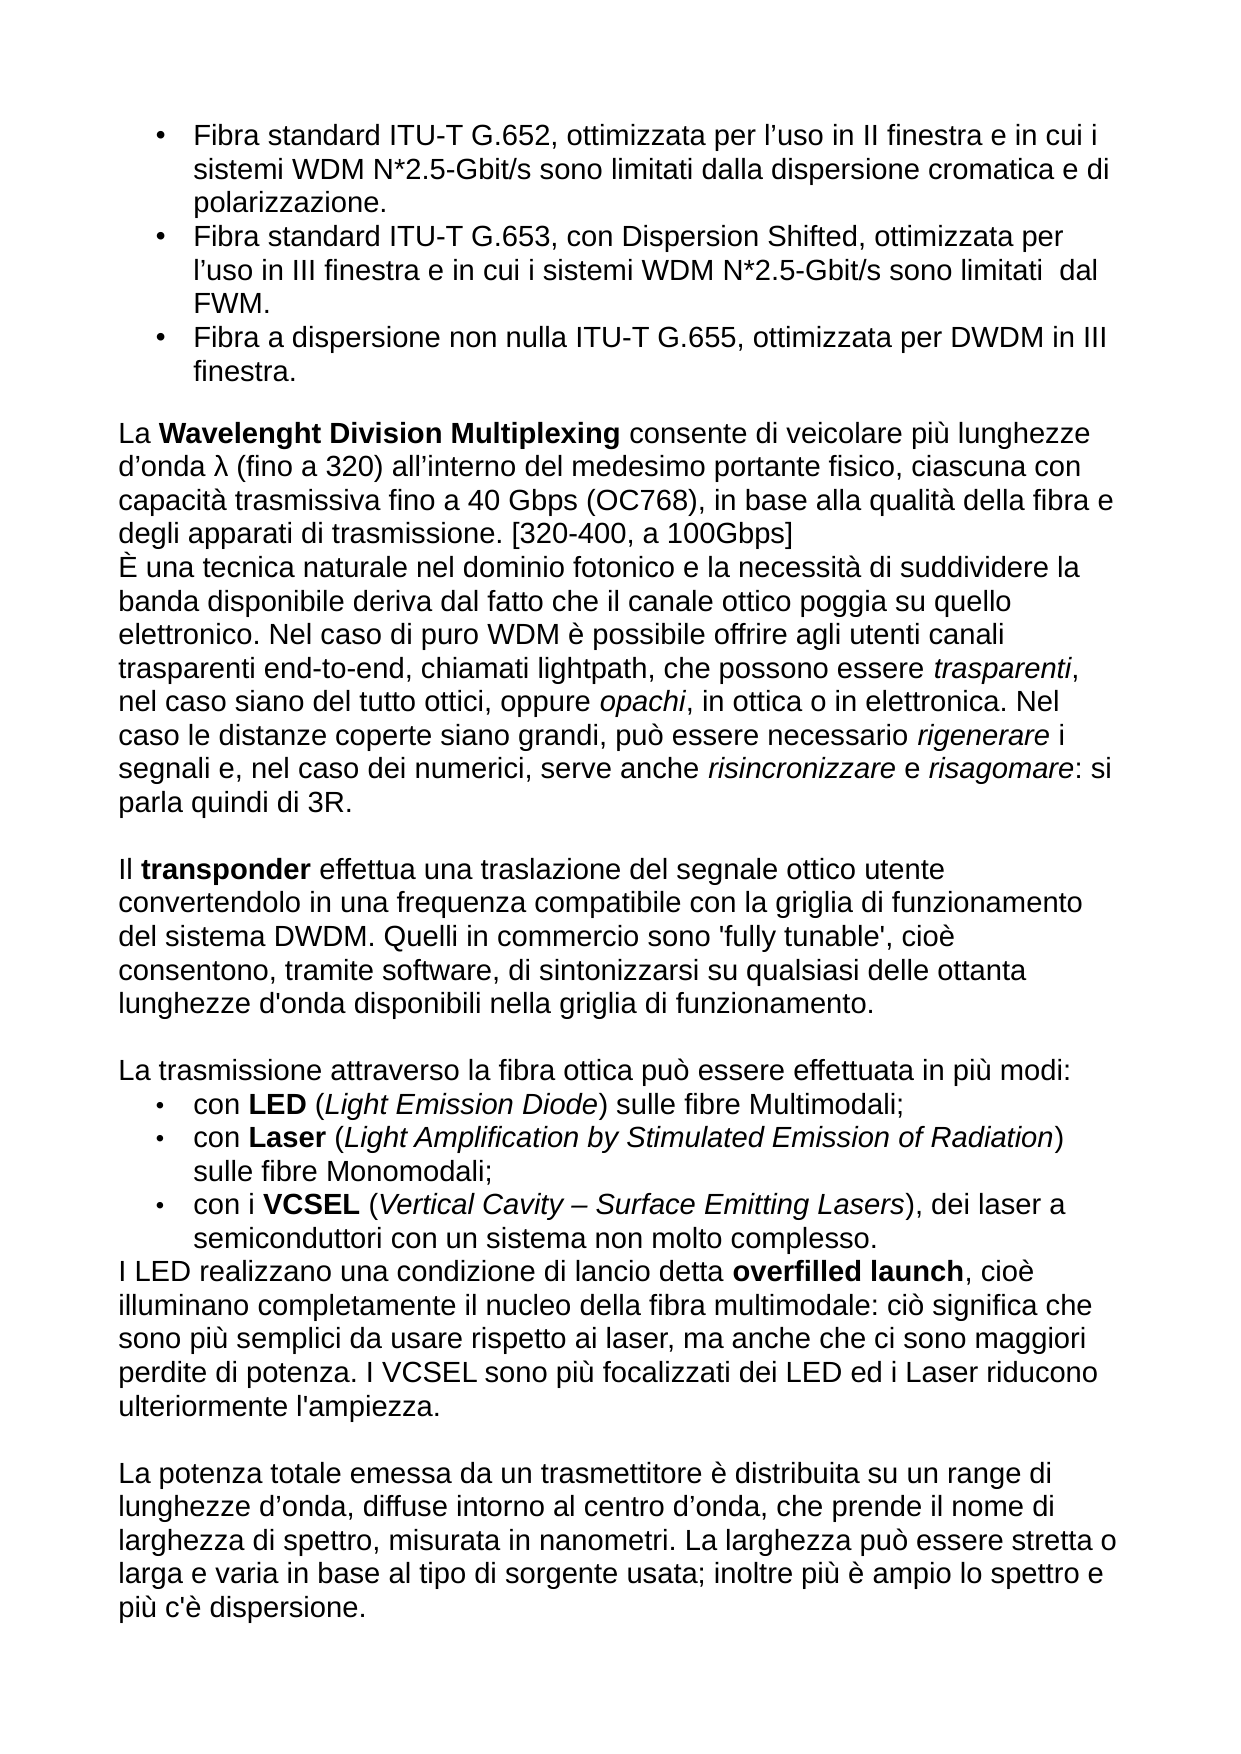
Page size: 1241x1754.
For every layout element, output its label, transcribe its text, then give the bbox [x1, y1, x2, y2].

list Fibra standard ITU-T G.653, con Dispersion Shifted, ottimizzata per l’uso in III finestra e in cui i sistemi WDM N*2.5-Gbit/s sono limitati dal FWM. [156, 219, 1122, 320]
list con i VCSEL (Vertical Cavity – Surface Emitting Lasers), dei laser a semiconduttori con un sistema non molto complesso. [156, 1187, 1122, 1254]
text È una tecnica naturale nel dominio fotonico e la necessità di suddividere la banda disponibile deriva dal fatto che il canale ottico poggia su quello elettronico. Nel caso di puro WDM è possibile offrire agli utenti canali trasparenti end-to-end, chiamati lightpath, che possono essere trasparenti, nel caso siano del tutto ottici, oppure opachi, in ottica o in elettronica. Nel caso le distanze coperte siano grandi, può essere necessario rigenerare i segnali e, nel caso dei numerici, serve anche risincronizzare e risagomare: si parla quindi di 3R. [118, 550, 1122, 818]
list con LED (Light Emission Diode) sulle fibre Multimodali; [156, 1087, 1122, 1120]
text Il transponder effettua una traslazione del segnale ottico utente convertendolo in una frequenza compatibile con la griglia di funzionamento del sistema DWDM. Quelli in commercio sono 'fully tunable', cioè consentono, tramite software, di sintonizzarsi su qualsiasi delle ottanta lunghezze d'onda disponibili nella griglia di funzionamento. [118, 852, 1122, 1019]
list Fibra standard ITU-T G.652, ottimizzata per l’uso in II finestra e in cui i sistemi WDM N*2.5-Gbit/s sono limitati dalla dispersione cromatica e di polarizzazione. [156, 118, 1122, 219]
text I LED realizzano una condizione di lancio detta overfilled launch, cioè illuminano completamente il nucleo della fibra multimodale: ciò significa che sono più semplici da usare rispetto ai laser, ma anche che ci sono maggiori perdite di potenza. I VCSEL sono più focalizzati dei LED ed i Laser riducono ulteriormente l'ampiezza. [118, 1254, 1122, 1422]
text La trasmissione attraverso la fibra ottica può essere effettuata in più modi: [118, 1053, 1122, 1087]
list con Laser (Light Amplification by Stimulated Emission of Radiation) sulle fibre Monomodali; [156, 1120, 1122, 1187]
text La potenza totale emessa da un trasmettitore è distribuita su un range di lunghezze d’onda, diffuse intorno al centro d’onda, che prende il nome di larghezza di spettro, misurata in nanometri. La larghezza può essere stretta o larga e varia in base al tipo di sorgente usata; inoltre più è ampio lo spettro e più c'è dispersione. [118, 1456, 1122, 1623]
text La Wavelenght Division Multiplexing consente di veicolare più lunghezze d’onda λ (fino a 320) all’interno del medesimo portante fisico, ciascuna con capacità trasmissiva fino a 40 Gbps (OC768), in base alla qualità della fibra e degli apparati di trasmissione. [320-400, a 100Gbps] [118, 416, 1122, 550]
list Fibra a dispersione non nulla ITU-T G.655, ottimizzata per DWDM in III finestra. [156, 320, 1122, 387]
